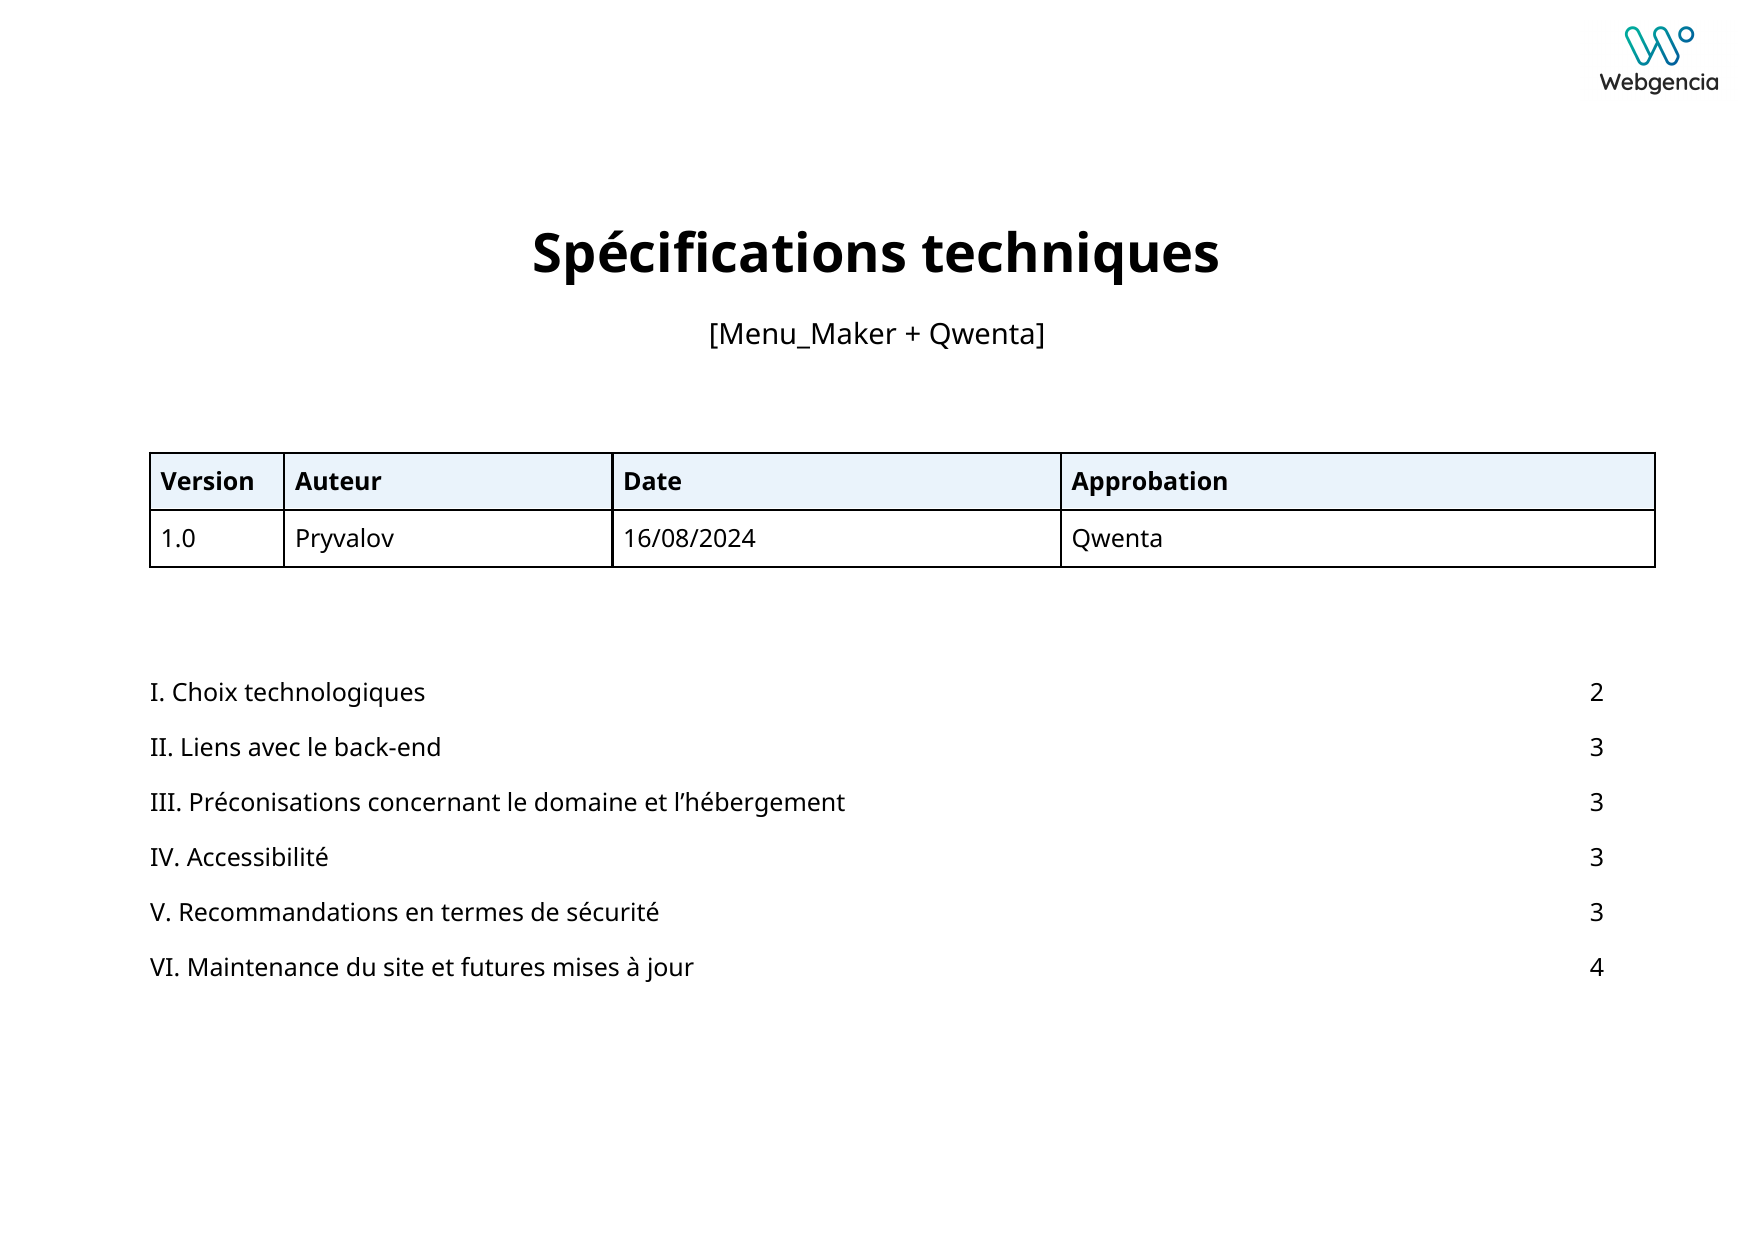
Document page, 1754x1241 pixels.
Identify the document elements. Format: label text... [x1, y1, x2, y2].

text [Menu_Maker + Qwenta] [150, 313, 1604, 353]
table_cell 16/08/2024 [614, 511, 1060, 566]
text I. Choix technologiques 2 [150, 675, 1604, 709]
table_header Date [614, 454, 1060, 508]
table_cell Pryvalov [285, 511, 611, 566]
text IV. Accessibilité 3 [150, 839, 1604, 873]
text III. Préconisations concernant le domaine et l’hébergement 3 [150, 784, 1604, 819]
title Spécifications techniques [150, 215, 1604, 288]
table_header Auteur [285, 454, 611, 508]
table_cell Qwenta [1062, 511, 1654, 566]
text II. Liens avec le back-end 3 [150, 730, 1604, 764]
table_header Approbation [1062, 454, 1654, 508]
picture [1580, 20, 1739, 101]
table_cell 1.0 [151, 511, 283, 566]
table_header Version [151, 454, 283, 508]
text V. Recommandations en termes de sécurité 3 [150, 894, 1604, 928]
text VI. Maintenance du site et futures mises à jour 4 [150, 949, 1604, 983]
